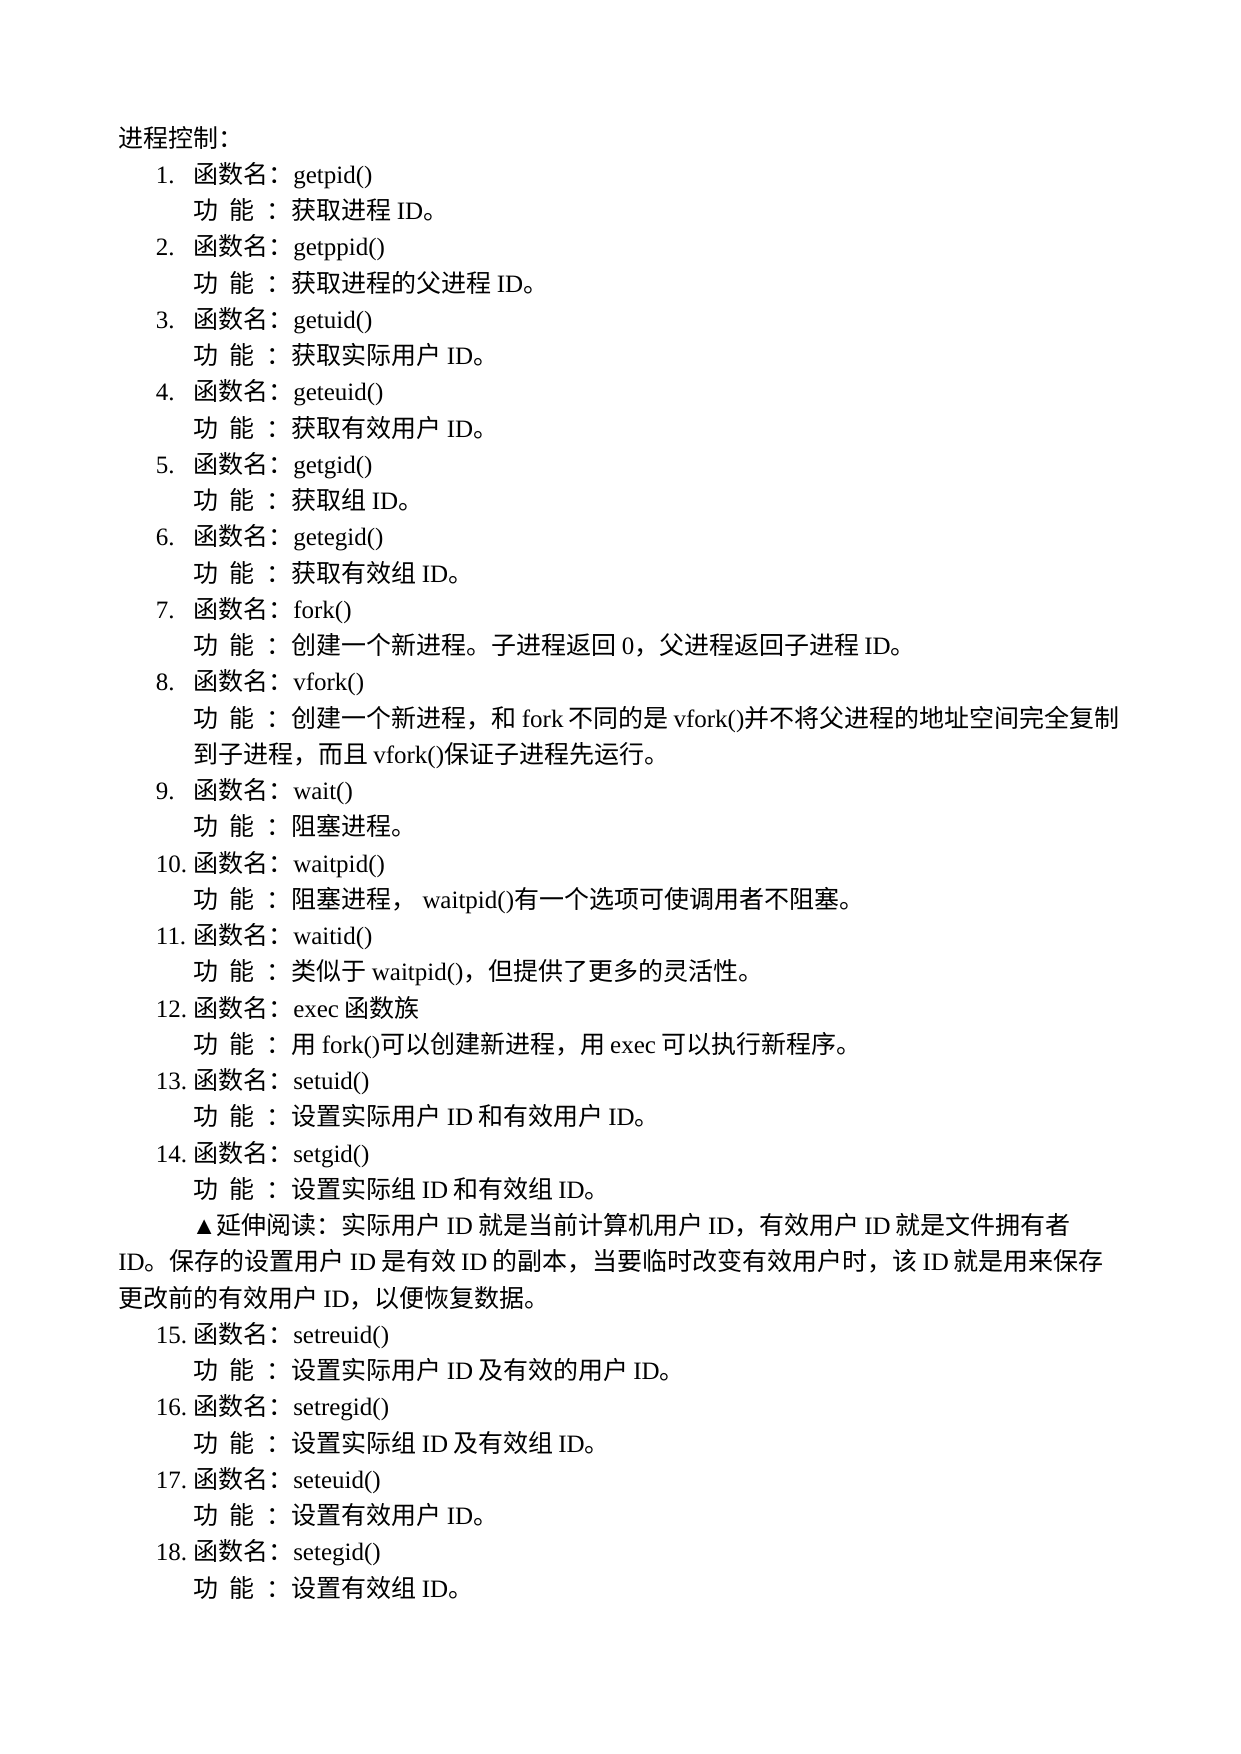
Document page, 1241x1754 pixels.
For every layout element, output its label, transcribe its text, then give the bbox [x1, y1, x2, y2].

list 函数名：getpid() [156, 154, 1122, 191]
text 进程控制： [118, 118, 1122, 154]
list 功 能 ：设置实际用户ID和有效用户ID。 [156, 1097, 1122, 1133]
list 函数名：setregid() [156, 1387, 1122, 1423]
list 函数名：waitid() [156, 916, 1122, 952]
list 功 能 ：阻塞进程， waitpid()有一个选项可使调用者不阻塞。 [156, 879, 1122, 916]
list 功 能 ：创建一个新进程。子进程返回0，父进程返回子进程ID。 [156, 626, 1122, 662]
list 功 能 ：用fork()可以创建新进程，用exec可以执行新程序。 [156, 1024, 1122, 1061]
list 函数名：fork() [156, 589, 1122, 626]
list 功 能 ：获取组ID。 [156, 481, 1122, 517]
list 功 能 ：设置有效组ID。 [156, 1568, 1122, 1604]
list 函数名：setgid() [156, 1133, 1122, 1169]
list 功 能 ：类似于waitpid()，但提供了更多的灵活性。 [156, 952, 1122, 988]
list 函数名：vfork() [156, 662, 1122, 698]
list 功 能 ：设置实际组ID和有效组ID。 [156, 1169, 1122, 1206]
list 函数名：geteuid() [156, 372, 1122, 408]
list 函数名：seteuid() [156, 1459, 1122, 1496]
list 功 能 ：设置实际用户ID及有效的用户ID。 [156, 1351, 1122, 1387]
list 函数名：getppid() [156, 227, 1122, 263]
list 功 能 ：阻塞进程。 [156, 807, 1122, 843]
list 函数名：setuid() [156, 1061, 1122, 1097]
list 功 能 ：设置有效用户ID。 [156, 1496, 1122, 1532]
list 函数名：getuid() [156, 299, 1122, 336]
list 函数名：waitpid() [156, 843, 1122, 879]
list 函数名：wait() [156, 771, 1122, 807]
list 功 能 ：创建一个新进程，和fork不同的是vfork()并不将父进程的地址空间完全复制到子进程，而且vfork()保证子进程先运行。 [156, 698, 1122, 771]
list 函数名：getgid() [156, 444, 1122, 481]
text ▲延伸阅读：实际用户ID就是当前计算机用户ID，有效用户ID就是文件拥有者ID。保存的设置用户ID是有效ID的副本，当要临时改变有效用户时，该ID就是用来保存更改前的有效用户ID，以便恢复数据。 [118, 1206, 1122, 1314]
list 函数名：setreuid() [156, 1314, 1122, 1351]
list 功 能 ：获取进程的父进程ID。 [156, 263, 1122, 299]
list 功 能 ：获取进程ID。 [156, 191, 1122, 227]
list 功 能 ：获取有效组ID。 [156, 553, 1122, 589]
list 函数名：setegid() [156, 1532, 1122, 1568]
list 功 能 ：设置实际组ID及有效组ID。 [156, 1423, 1122, 1459]
list 函数名：exec函数族 [156, 988, 1122, 1024]
list 功 能 ：获取实际用户ID。 [156, 336, 1122, 372]
list 函数名：getegid() [156, 517, 1122, 553]
list 功 能 ：获取有效用户ID。 [156, 408, 1122, 444]
